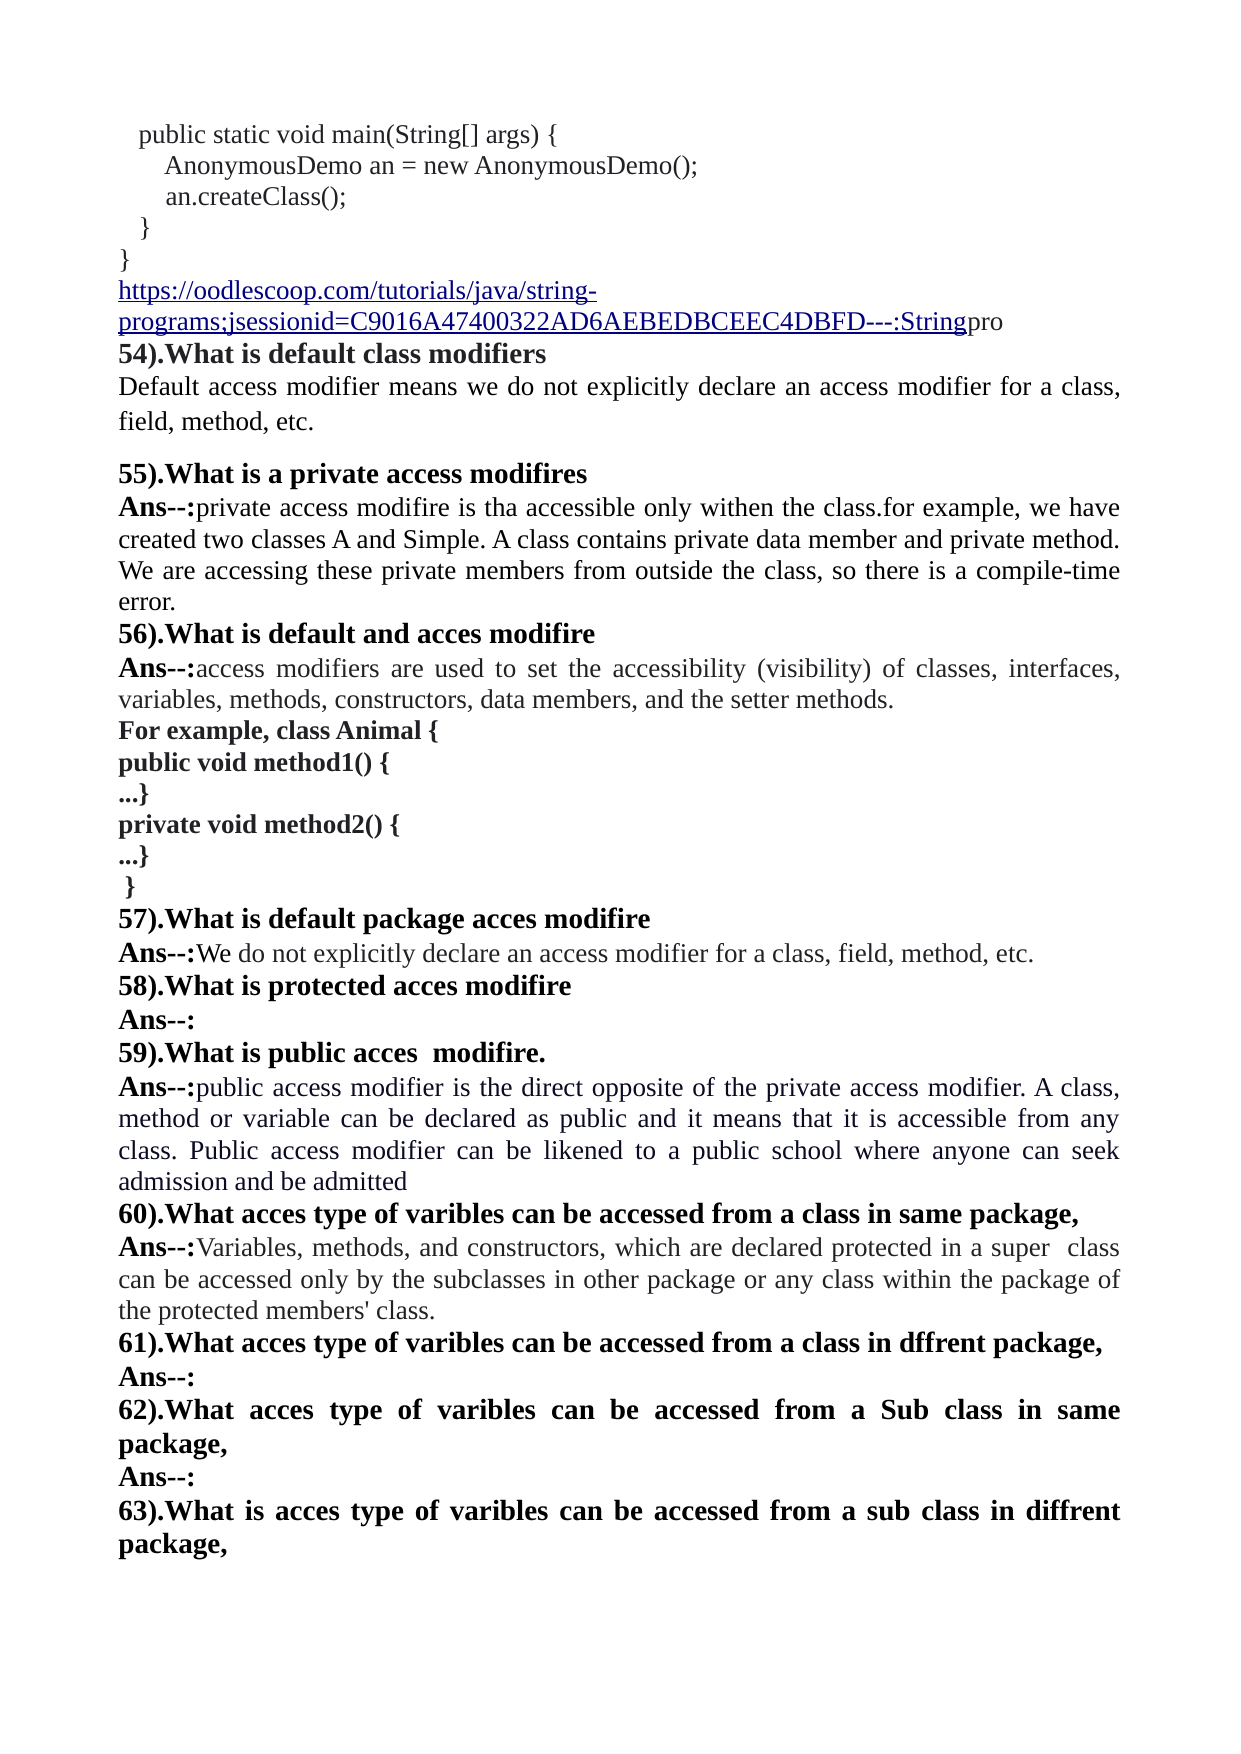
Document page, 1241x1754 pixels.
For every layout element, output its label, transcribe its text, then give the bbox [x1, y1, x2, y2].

text Default access modifier means we do not explicitly declare an access modifier for a class, field, method, etc. [118, 370, 1122, 437]
text 63).What is acces type of varibles can be accessed from a sub class in diffrent package, [118, 1493, 1122, 1560]
text ...} [118, 839, 1122, 870]
text ...} [118, 777, 1122, 808]
text public void method1() { [118, 746, 1122, 777]
text } [118, 870, 1122, 901]
text } [118, 243, 1122, 274]
text Ans--:Variables, methods, and constructors, which are declared protected in a super class can be accessed only by the subclasses in other package or any class within the package of the protected members' class. [118, 1229, 1122, 1325]
text https://oodlescoop.com/tutorials/java/string-programs;jsessionid=C9016A47400322AD6AEBEDBCEEC4DBFD---:Stringpro [118, 274, 1122, 336]
text 59).What is public acces modifire. [118, 1036, 1122, 1069]
text 54).What is default class modifiers [118, 336, 1122, 370]
text 61).What acces type of varibles can be accessed from a class in dffrent package, [118, 1325, 1122, 1359]
text 56).What is default and acces modifire [118, 616, 1122, 650]
text an.createClass(); [118, 180, 1122, 212]
text Ans--:public access modifier is the direct opposite of the private access modifier. A class, method or variable can be declared as public and it means that it is accessible from any class. Public access modifier can be likened to a public school where anyone can seek admission and be admitted [118, 1069, 1122, 1196]
text } [118, 212, 1122, 243]
text 57).What is default package acces modifire [118, 901, 1122, 935]
text For example, class Animal { [118, 714, 1122, 746]
text Ans--:We do not explicitly declare an access modifier for a class, field, method, etc. [118, 935, 1122, 968]
text 62).What acces type of varibles can be accessed from a Sub class in same package, [118, 1392, 1122, 1459]
text 55).What is a private access modifires [118, 456, 1122, 489]
text Ans--: [118, 1459, 1122, 1493]
text AnonymousDemo an = new AnonymousDemo(); [118, 149, 1122, 180]
text Ans--: [118, 1359, 1122, 1392]
text Ans--:access modifiers are used to set the accessibility (visibility) of classes, interfaces, variables, methods, constructors, data members, and the setter methods. [118, 650, 1122, 714]
text private void method2() { [118, 808, 1122, 839]
text 58).What is protected acces modifire [118, 968, 1122, 1002]
text Ans--: [118, 1002, 1122, 1036]
text Ans--:private access modifire is tha accessible only withen the class.for example, we have created two classes A and Simple. A class contains private data member and private method. We are accessing these private members from outside the class, so there is a compile-time error. [118, 489, 1122, 616]
text public static void main(String[] args) { [118, 118, 1122, 149]
text 60).What acces type of varibles can be accessed from a class in same package, [118, 1196, 1122, 1229]
